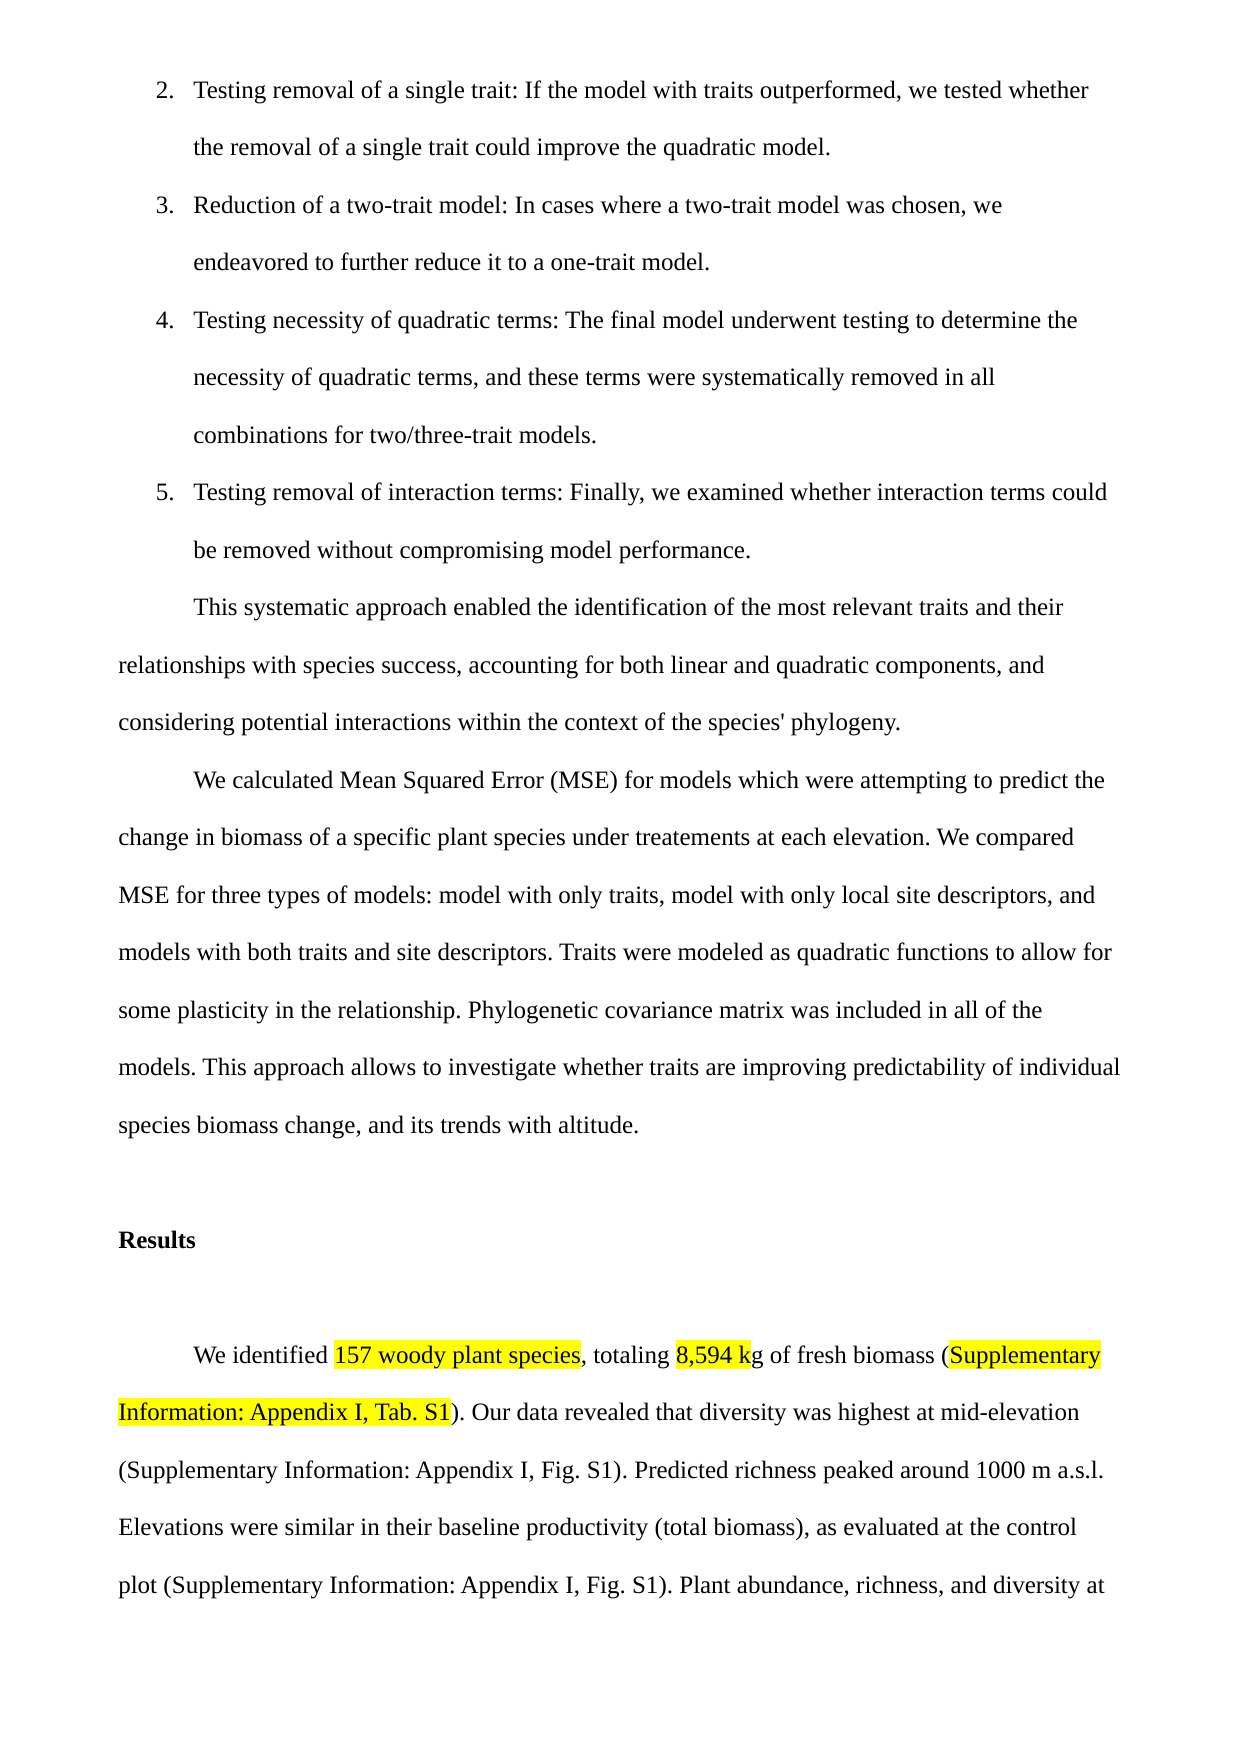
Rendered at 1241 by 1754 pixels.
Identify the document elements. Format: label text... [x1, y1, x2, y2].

text We identified 157 woody plant species, totaling 8,594 kg of fresh biomass (Supplementary Information: Appendix I, Tab. S1). Our data revealed that diversity was highest at mid-elevation (Supplementary Information: Appendix I, Fig. S1). Predicted richness peaked around 1000 m a.s.l. Elevations were similar in their baseline productivity (total biomass), as evaluated at the control plot (Supplementary Information: Appendix I, Fig. S1). Plant abundance, richness, and diversity at [118, 1340, 1122, 1599]
list Testing removal of a single trait: If the model with traits outperformed, we tested whether the removal of a single trait could improve the quadratic model. [156, 75, 1122, 161]
text This systematic approach enabled the identification of the most relevant traits and their relationships with species success, accounting for both linear and quadratic components, and considering potential interactions within the context of the species' phylogeny. [118, 592, 1122, 736]
text We calculated Mean Squared Error (MSE) for models which were attempting to predict the change in biomass of a specific plant species under treatements at each elevation. We compared MSE for three types of models: model with only traits, model with only local site descriptors, and models with both traits and site descriptors. Traits were modeled as quadratic functions to allow for some plasticity in the relationship. Phylogenetic covariance matrix was included in all of the models. This approach allows to investigate whether traits are improving predictability of individual species biomass change, and its trends with altitude. [118, 765, 1122, 1139]
list Reduction of a two-trait model: In cases where a two-trait model was chosen, we endeavored to further reduce it to a one-trait model. [156, 190, 1122, 276]
text Results [118, 1225, 1122, 1254]
list Testing removal of interaction terms: Finally, we examined whether interaction terms could be removed without compromising model performance. [156, 477, 1122, 564]
list Testing necessity of quadratic terms: The final model underwent testing to determine the necessity of quadratic terms, and these terms were systematically removed in all combinations for two/three-trait models. [156, 305, 1122, 449]
